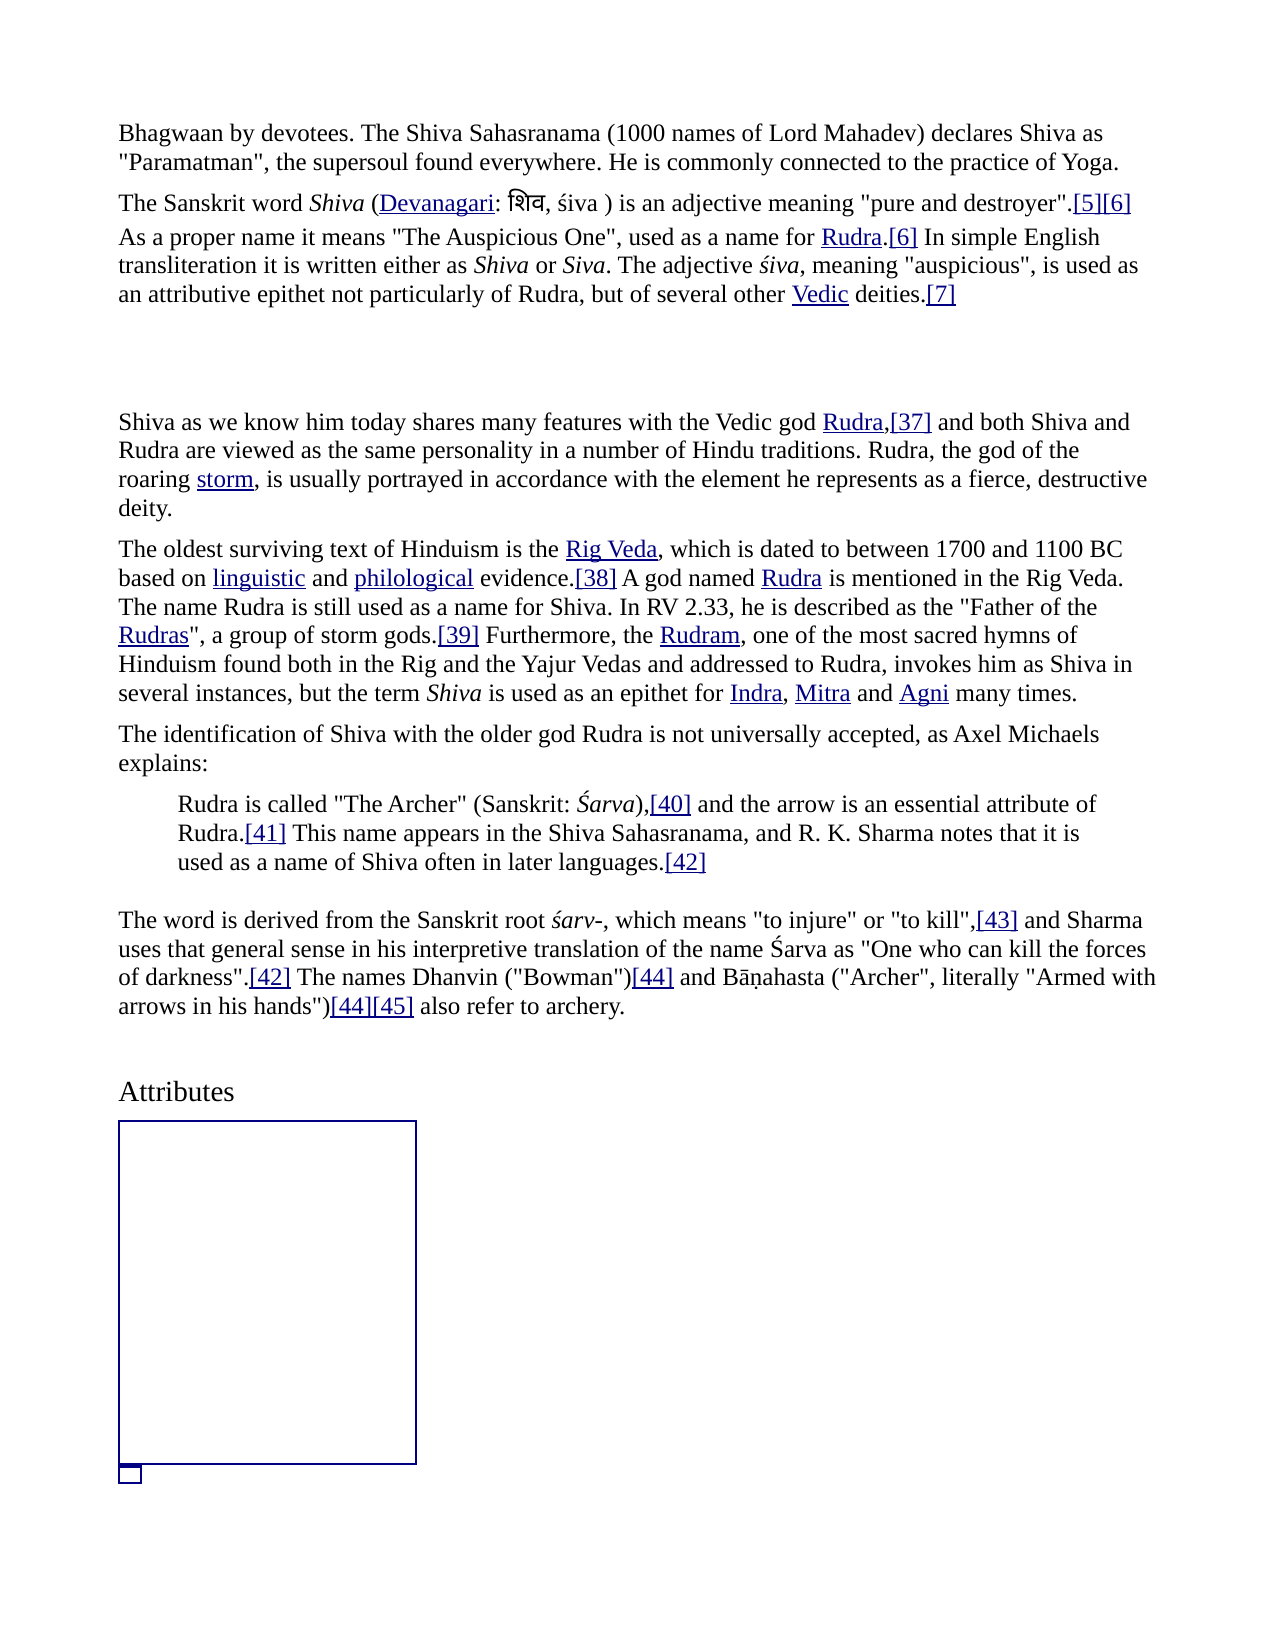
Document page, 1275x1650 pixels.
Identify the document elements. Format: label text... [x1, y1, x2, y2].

text Bhagwaan by devotees. The Shiva Sahasranama (1000 names of Lord Mahadev) declares Shiva as "Paramatman", the supersoul found everywhere. He is commonly connected to the practice of Yoga. [118, 118, 1157, 176]
subtitle Attributes [118, 1074, 1157, 1107]
text The Sanskrit word Shiva (Devanagari: शिव, śiva ) is an adjective meaning "pure and destroyer".[5][6] As a proper name it means "The Auspicious One", used as a name for Rudra.[6] In simple English transliteration it is written either as Shiva or Siva. The adjective śiva, meaning "auspicious", is used as an attributive epithet not particularly of Rudra, but of several other Vedic deities.[7] [118, 188, 1157, 308]
text Rudra is called "The Archer" (Sanskrit: Śarva),[40] and the arrow is an essential attribute of Rudra.[41] This name appears in the Shiva Sahasranama, and R. K. Sharma notes that it is used as a name of Shiva often in later languages.[42] [177, 789, 1098, 875]
text Shiva as we know him today shares many features with the Vedic god Rudra,[37] and both Shiva and Rudra are viewed as the same personality in a number of Hindu traditions. Rudra, the god of the roaring storm, is usually portrayed in accordance with the element he represents as a fierce, destructive deity. [118, 407, 1157, 522]
text The word is derived from the Sanskrit root śarv-, which means "to injure" or "to kill",[43] and Sharma uses that general sense in his interpretive translation of the name Śarva as "One who can kill the forces of darkness".[42] The names Dhanvin ("Bowman")[44] and Bāṇahasta ("Archer", literally "Armed with arrows in his hands")[44][45] also refer to archery. [118, 905, 1157, 1020]
text The oldest surviving text of Hinduism is the Rig Veda, which is dated to between 1700 and 1100 BC based on linguistic and philological evidence.[38] A god named Rudra is mentioned in the Rig Veda. The name Rudra is still used as a name for Shiva. In RV 2.33, he is described as the "Father of the Rudras", a group of storm gods.[39] Furthermore, the Rudram, one of the most sacred hymns of Hinduism found both in the Rig and the Yajur Vedas and addressed to Rudra, invokes him as Shiva in several instances, but the term Shiva is used as an epithet for Indra, Mitra and Agni many times. [118, 534, 1157, 707]
text The identification of Shiva with the older god Rudra is not universally accepted, as Axel Michaels explains: [118, 719, 1157, 777]
